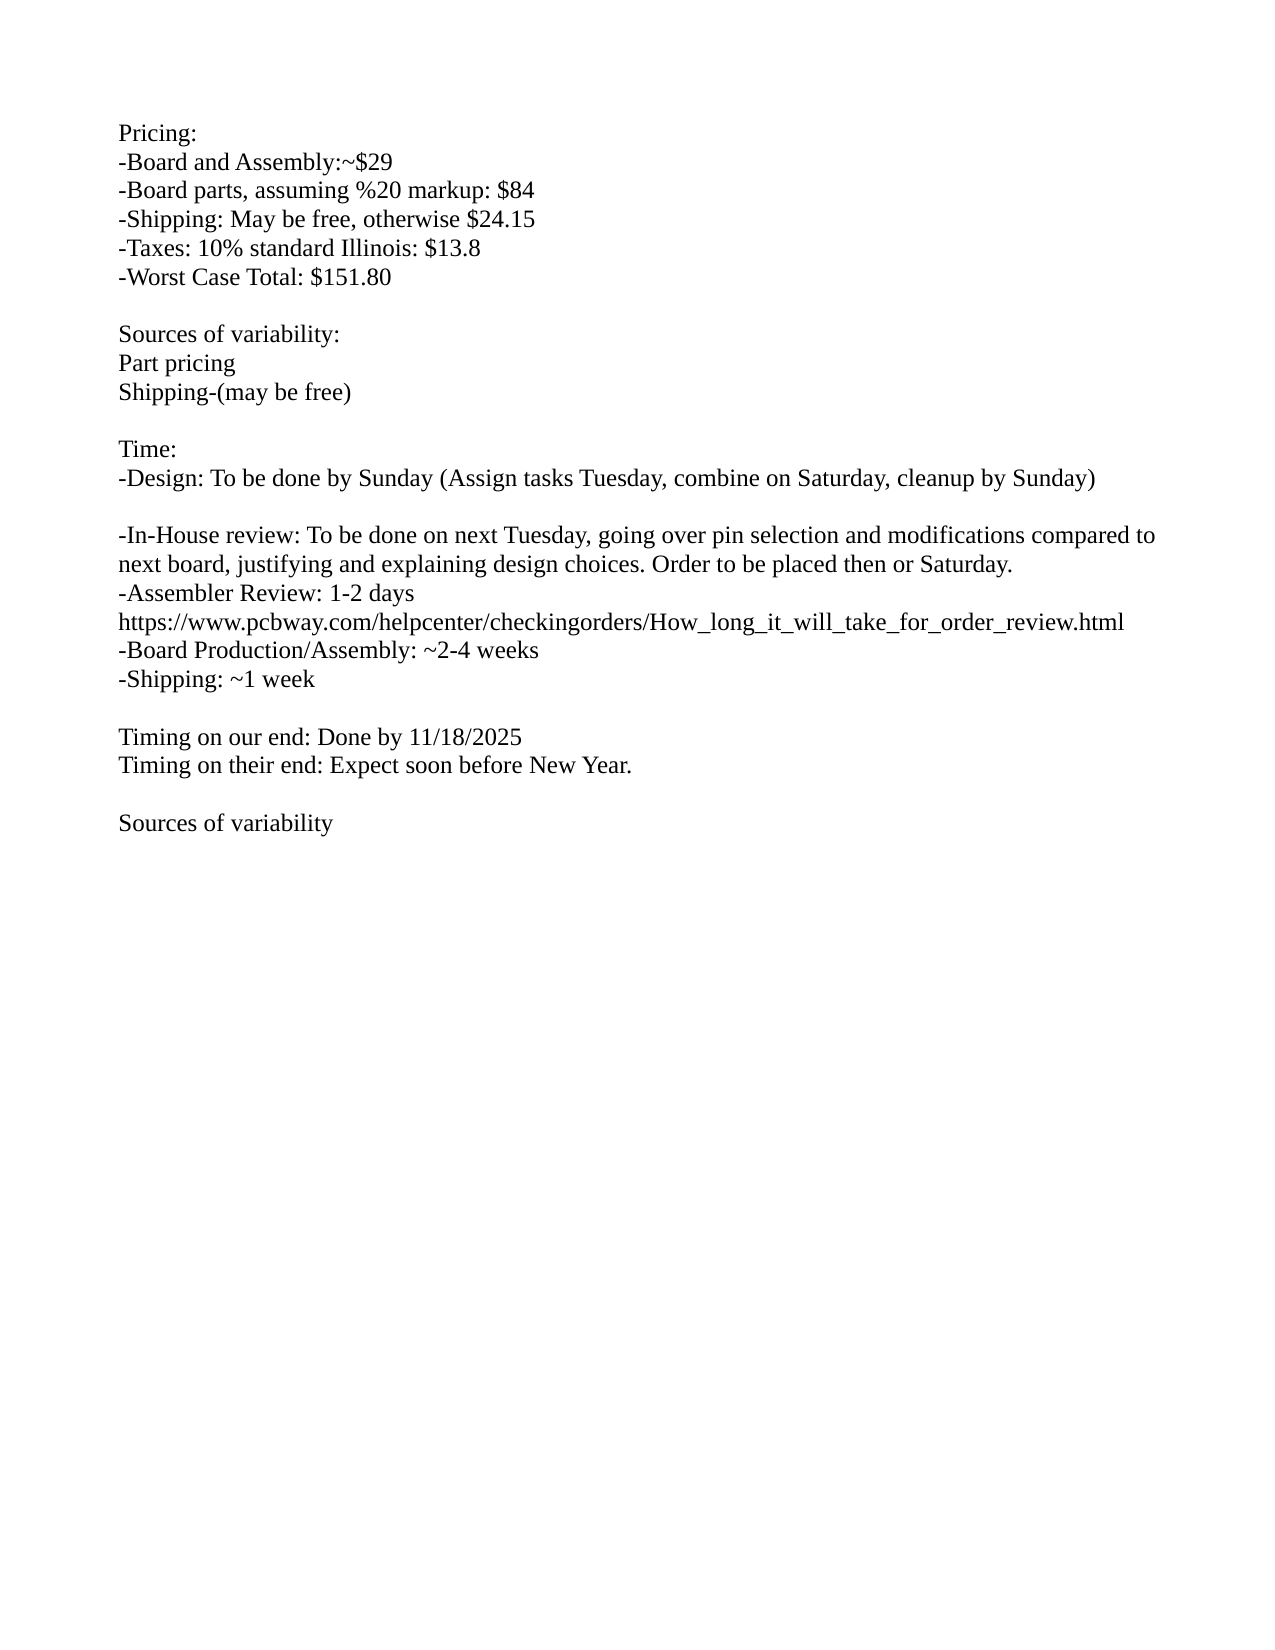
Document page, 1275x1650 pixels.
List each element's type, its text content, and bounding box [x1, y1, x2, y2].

text Timing on our end: Done by 11/18/2025 [118, 722, 1157, 751]
text -Shipping: May be free, otherwise $24.15 [118, 204, 1157, 233]
text Time: -Design: To be done by Sunday (Assign tasks Tuesday, combine on Saturday, cleanup by Sunday) [118, 434, 1157, 492]
text Sources of variability [118, 808, 1157, 837]
text -In-House review: To be done on next Tuesday, going over pin selection and modifications compared to next board, justifying and explaining design choices. Order to be placed then or Saturday. [118, 492, 1157, 578]
text Timing on their end: Expect soon before New Year. [118, 751, 1157, 779]
text -Board and Assembly:~$29 [118, 147, 1157, 176]
text Sources of variability: Part pricing Shipping-(may be free) [118, 319, 1157, 406]
text -Board parts, assuming %20 markup: $84 [118, 176, 1157, 204]
text -Taxes: 10% standard Illinois: $13.8 [118, 233, 1157, 262]
text -Worst Case Total: $151.80 [118, 262, 1157, 291]
text -Shipping: ~1 week [118, 664, 1157, 693]
text Pricing: [118, 118, 1157, 147]
text -Assembler Review: 1-2 days https://www.pcbway.com/helpcenter/checkingorders/How_long_it_will_take_for_order_review.html -Board Production/Assembly: ~2-4 weeks [118, 578, 1157, 664]
